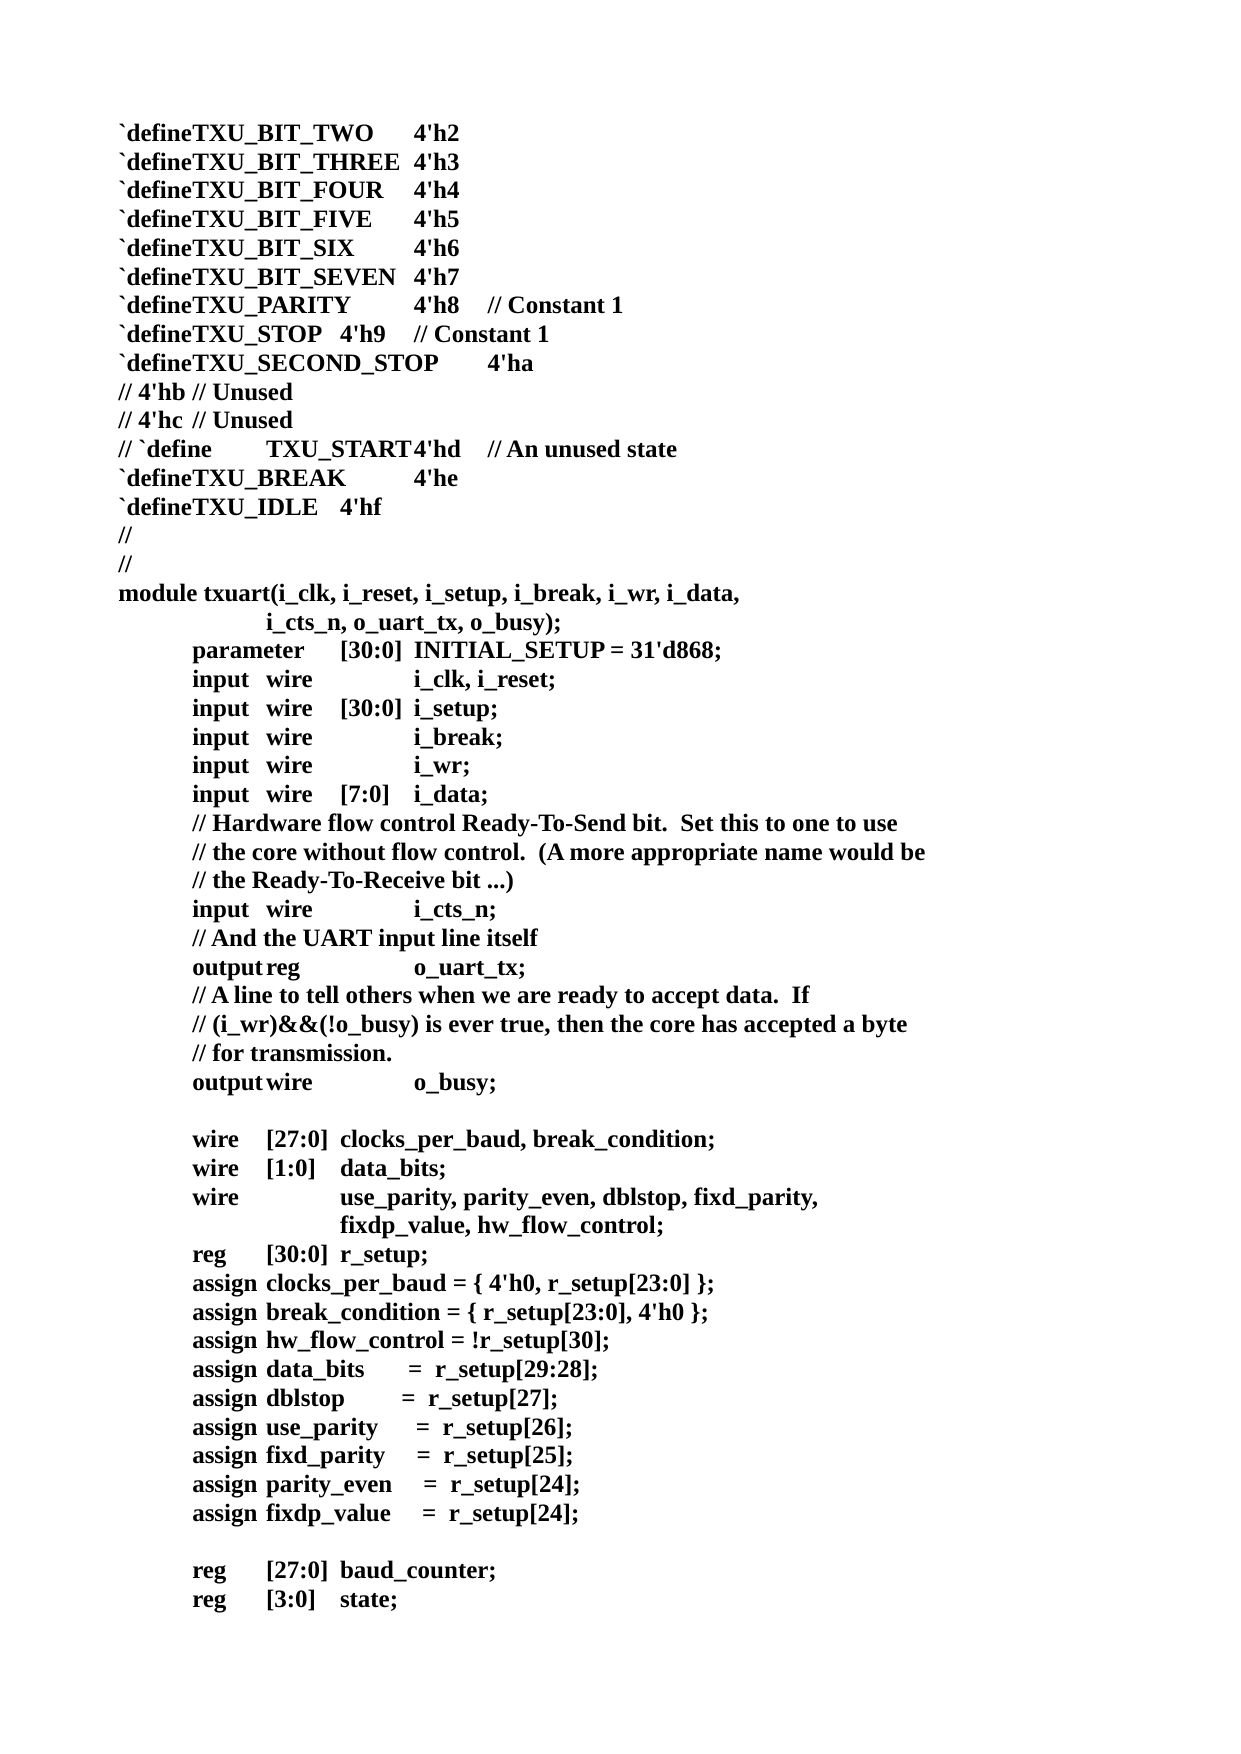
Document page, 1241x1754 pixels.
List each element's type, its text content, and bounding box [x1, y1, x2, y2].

text // A line to tell others when we are ready to accept data. If [118, 981, 1122, 1009]
text `define TXU_SECOND_STOP 4'ha [118, 348, 1122, 377]
text fixdp_value, hw_flow_control; [118, 1211, 1122, 1239]
text wire [1:0] data_bits; [118, 1153, 1122, 1182]
text assign fixdp_value = r_setup[24]; [118, 1498, 1122, 1527]
text i_cts_n, o_uart_tx, o_busy); [118, 607, 1122, 636]
text assign use_parity = r_setup[26]; [118, 1412, 1122, 1441]
text assign hw_flow_control = !r_setup[30]; [118, 1326, 1122, 1354]
text // the Ready-To-Receive bit ...) [118, 866, 1122, 894]
text reg [30:0] r_setup; [118, 1239, 1122, 1268]
text // `define TXU_START 4'hd // An unused state [118, 434, 1122, 463]
text `define TXU_BIT_TWO 4'h2 [118, 118, 1122, 147]
text `define TXU_BIT_SIX 4'h6 [118, 233, 1122, 262]
text // [118, 549, 1122, 578]
text assign data_bits = r_setup[29:28]; [118, 1354, 1122, 1383]
text `define TXU_BREAK 4'he [118, 463, 1122, 492]
text `define TXU_BIT_FOUR 4'h4 [118, 176, 1122, 204]
text // the core without flow control. (A more appropriate name would be [118, 837, 1122, 866]
text output wire o_busy; [118, 1067, 1122, 1096]
text // 4'hb // Unused [118, 377, 1122, 406]
text // And the UART input line itself [118, 923, 1122, 952]
text input wire i_break; [118, 722, 1122, 751]
text reg [3:0] state; [118, 1584, 1122, 1613]
text // 4'hc // Unused [118, 406, 1122, 434]
text module txuart(i_clk, i_reset, i_setup, i_break, i_wr, i_data, [118, 578, 1122, 607]
text parameter [30:0] INITIAL_SETUP = 31'd868; [118, 636, 1122, 664]
text `define TXU_PARITY 4'h8 // Constant 1 [118, 291, 1122, 319]
text output reg o_uart_tx; [118, 952, 1122, 981]
text assign fixd_parity = r_setup[25]; [118, 1441, 1122, 1469]
text input wire i_cts_n; [118, 894, 1122, 923]
text // [118, 521, 1122, 549]
text `define TXU_BIT_THREE 4'h3 [118, 147, 1122, 176]
text `define TXU_IDLE 4'hf [118, 492, 1122, 521]
text input wire [7:0] i_data; [118, 779, 1122, 808]
text wire use_parity, parity_even, dblstop, fixd_parity, [118, 1182, 1122, 1211]
text assign dblstop = r_setup[27]; [118, 1383, 1122, 1412]
text assign parity_even = r_setup[24]; [118, 1469, 1122, 1498]
text // Hardware flow control Ready-To-Send bit. Set this to one to use [118, 808, 1122, 837]
text assign clocks_per_baud = { 4'h0, r_setup[23:0] }; [118, 1268, 1122, 1297]
text input wire [30:0] i_setup; [118, 693, 1122, 722]
text `define TXU_STOP 4'h9 // Constant 1 [118, 319, 1122, 348]
text `define TXU_BIT_SEVEN 4'h7 [118, 262, 1122, 291]
text // (i_wr)&&(!o_busy) is ever true, then the core has accepted a byte [118, 1009, 1122, 1038]
text // for transmission. [118, 1038, 1122, 1067]
text input wire i_wr; [118, 751, 1122, 779]
text assign break_condition = { r_setup[23:0], 4'h0 }; [118, 1297, 1122, 1326]
text wire [27:0] clocks_per_baud, break_condition; [118, 1124, 1122, 1153]
text reg [27:0] baud_counter; [118, 1556, 1122, 1584]
text `define TXU_BIT_FIVE 4'h5 [118, 204, 1122, 233]
text input wire i_clk, i_reset; [118, 664, 1122, 693]
